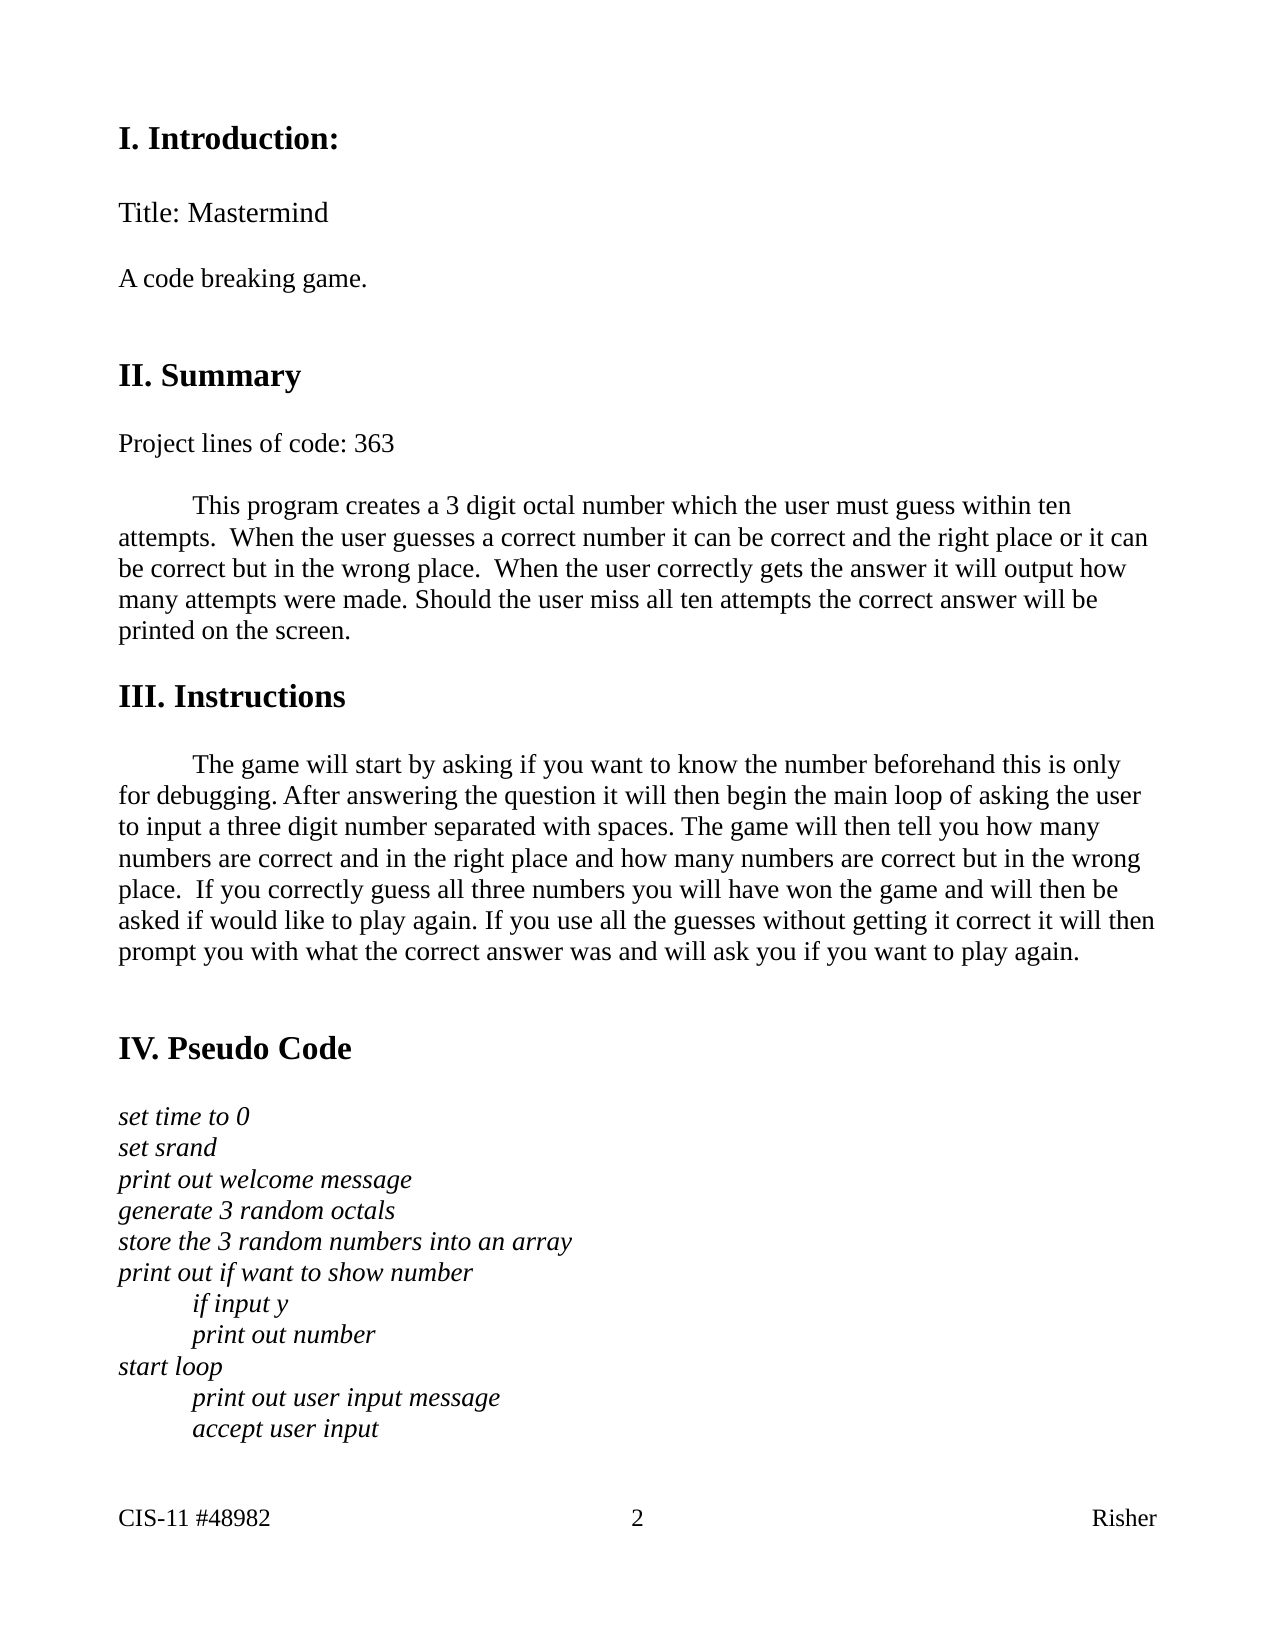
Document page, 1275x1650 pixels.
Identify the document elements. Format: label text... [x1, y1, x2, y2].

text set srand [118, 1132, 1157, 1163]
text accept user input [118, 1412, 1157, 1443]
text set time to 0 [118, 1100, 1157, 1132]
text print out welcome message [118, 1163, 1157, 1194]
text store the 3 random numbers into an array [118, 1225, 1157, 1256]
text Project lines of code: 363 [118, 427, 1157, 458]
text print out number [118, 1318, 1157, 1349]
text print out user input message [118, 1381, 1157, 1412]
text A code breaking game. [118, 262, 1157, 293]
text II. Summary [118, 355, 1157, 394]
text III. Instructions [118, 676, 1157, 715]
text The game will start by asking if you want to know the number beforehand this is only for debugging. After answering the question it will then begin the main loop of asking the user to input a three digit number separated with spaces. The game will then tell you how many numbers are correct and in the right place and how many numbers are correct but in the wrong place. If you correctly guess all three numbers you will have won the game and will then be asked if would like to play again. If you use all the guesses without getting it correct it will then prompt you with what the correct answer was and will ask you if you want to play again. [118, 748, 1157, 966]
text generate 3 random octals [118, 1194, 1157, 1225]
text Title: Mastermind [118, 195, 1157, 228]
text print out if want to show number [118, 1256, 1157, 1287]
text This program creates a 3 digit octal number which the user must guess within ten attempts. When the user guesses a correct number it can be correct and the right place or it can be correct but in the wrong place. When the user correctly gets the answer it will output how many attempts were made. Should the user miss all ten attempts the correct answer will be printed on the screen. [118, 489, 1157, 645]
text start loop [118, 1349, 1157, 1381]
text I. Introduction: [118, 118, 1157, 156]
text if input y [118, 1287, 1157, 1318]
text IV. Pseudo Code [118, 1028, 1157, 1067]
